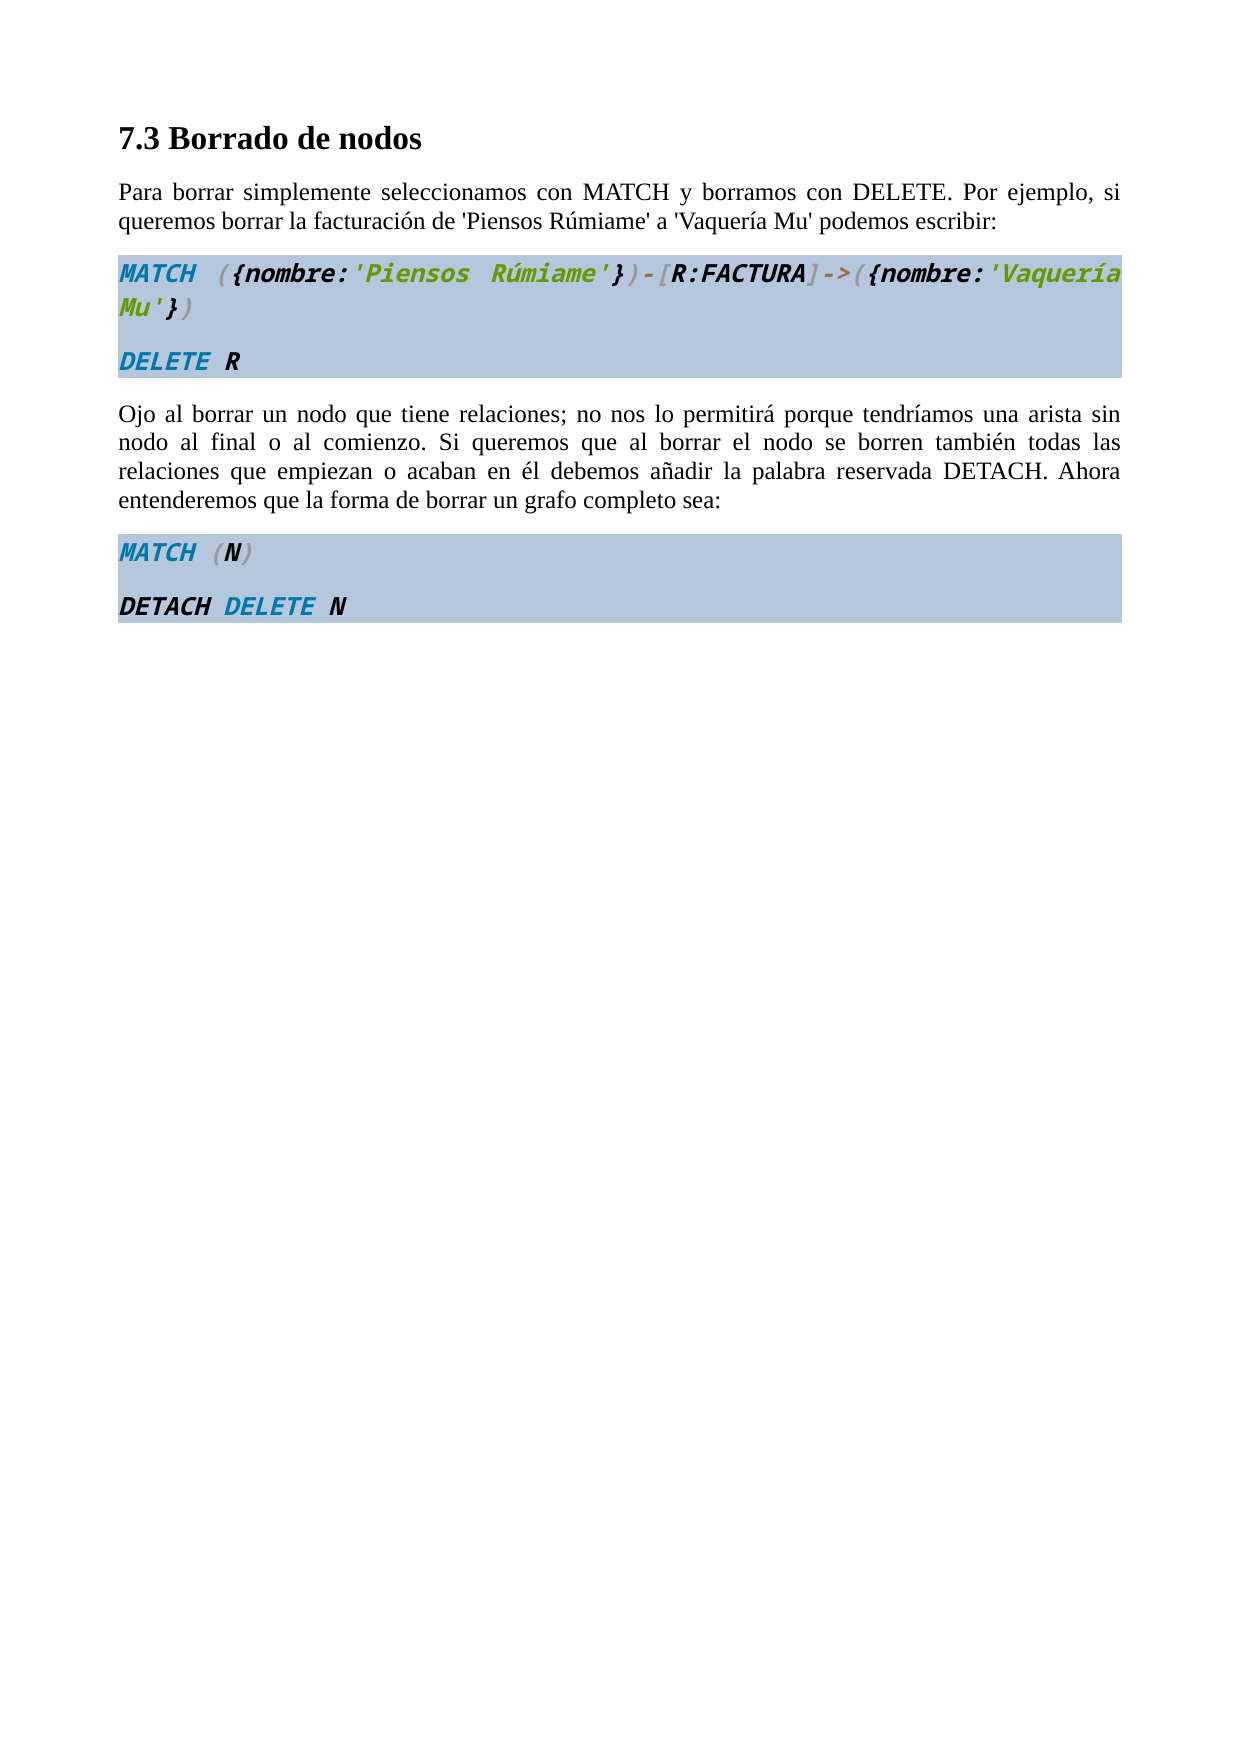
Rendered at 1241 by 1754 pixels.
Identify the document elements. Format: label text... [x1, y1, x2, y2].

text Para borrar simplemente seleccionamos con MATCH y borramos con DELETE. Por ejemplo, si queremos borrar la facturación de 'Piensos Rúmiame' a 'Vaquería Mu' podemos escribir: [118, 177, 1122, 234]
text MATCH ({nombre:'Piensos Rúmiame'})-[R:FACTURA]->({nombre:'Vaquería Mu'}) [118, 255, 1122, 323]
text MATCH (N) [118, 534, 1122, 568]
text DETACH DELETE N [118, 589, 1122, 623]
text 7.3 Borrado de nodos [118, 118, 1122, 156]
text DELETE R [118, 344, 1122, 378]
text Ojo al borrar un nodo que tiene relaciones; no nos lo permitirá porque tendríamos una arista sin nodo al final o al comienzo. Si queremos que al borrar el nodo se borren también todas las relaciones que empiezan o acaban en él debemos añadir la palabra reservada DETACH. Ahora entenderemos que la forma de borrar un grafo completo sea: [118, 399, 1122, 514]
